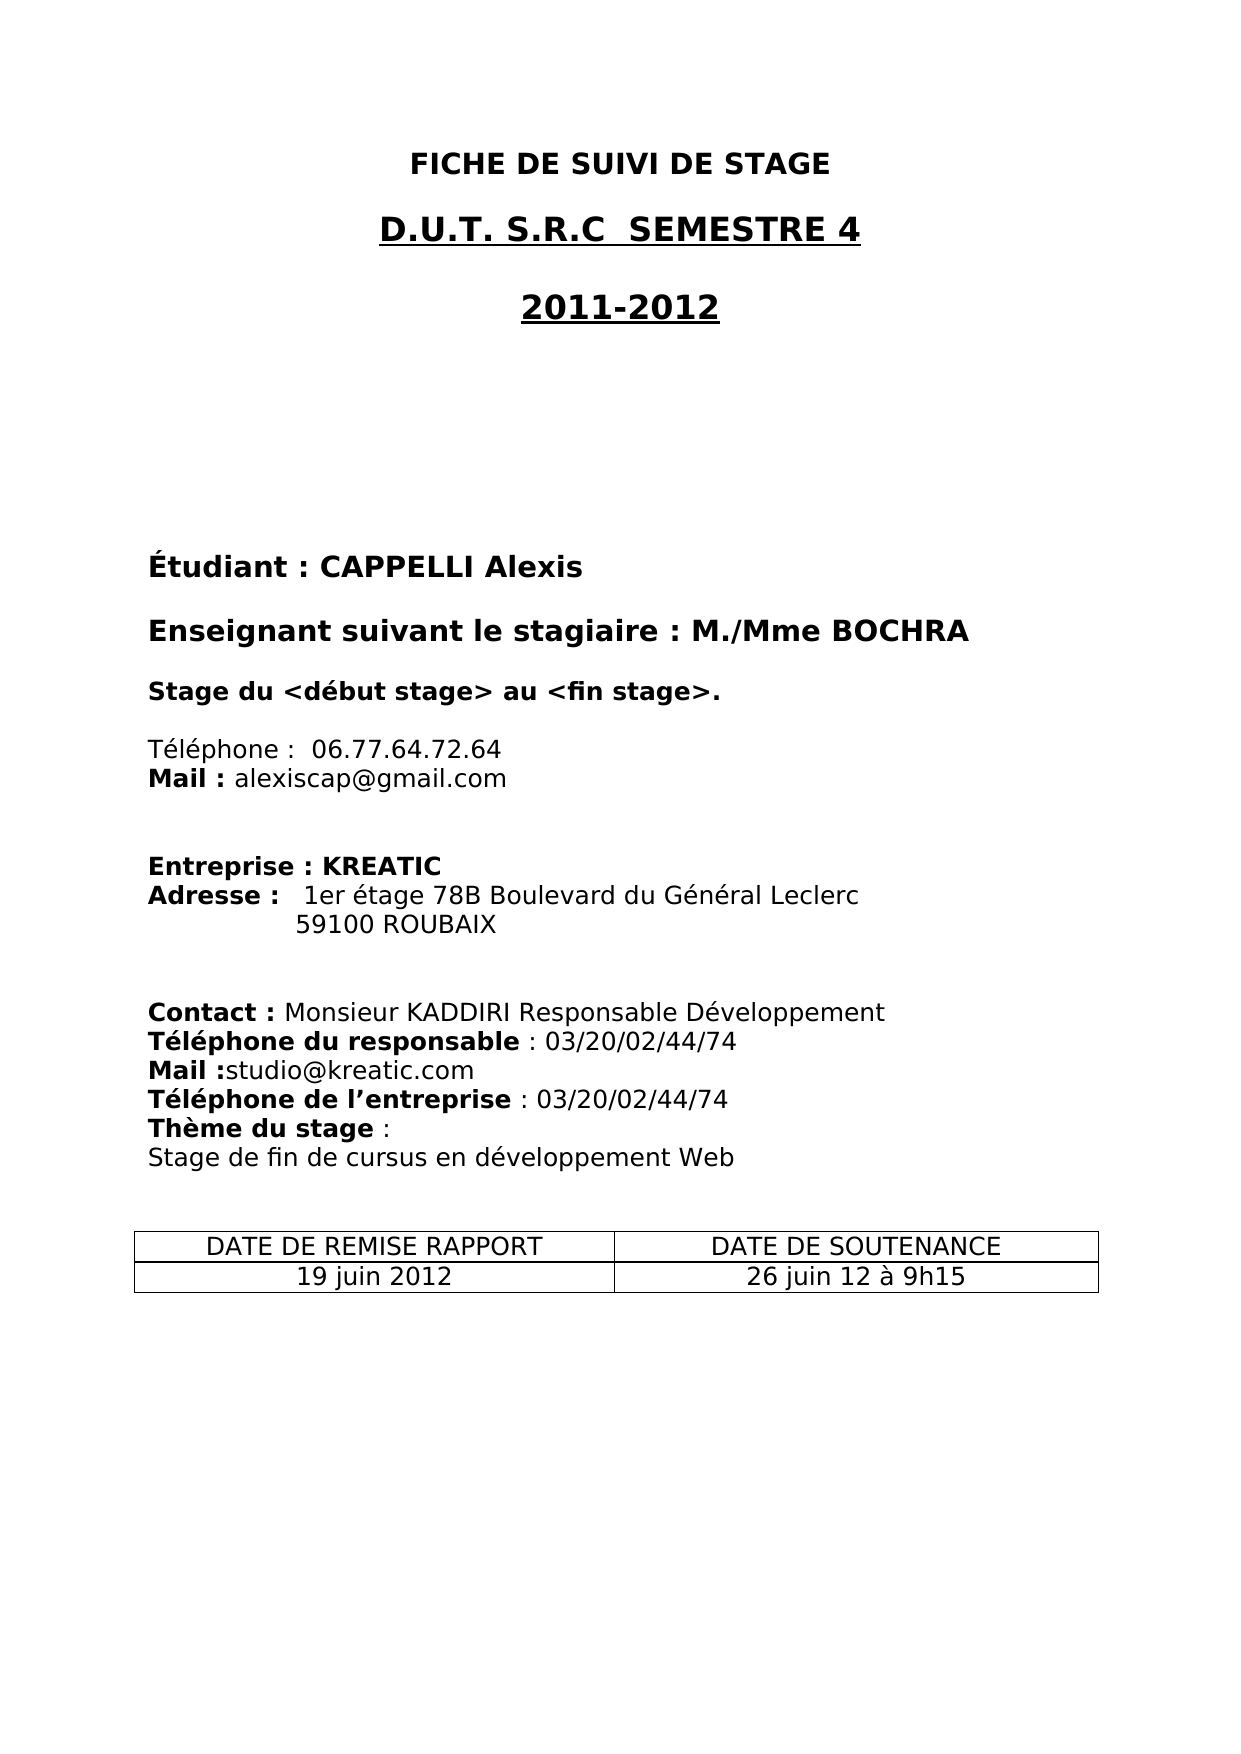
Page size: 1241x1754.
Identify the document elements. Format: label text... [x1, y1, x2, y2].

text FICHE DE SUIVI DE STAGE [148, 148, 1093, 182]
table_cell 26 juin 12 à 9h15 [615, 1263, 1098, 1292]
text 59100 ROUBAIX [148, 910, 1093, 939]
text Téléphone de l’entreprise : 03/20/02/44/74 [148, 1085, 1093, 1114]
text Étudiant : CAPPELLI Alexis [148, 551, 1093, 585]
text Stage de fin de cursus en développement Web [148, 1144, 1093, 1173]
text Mail : alexiscap@gmail.com [148, 764, 1093, 794]
text 2011-2012 [148, 288, 1093, 327]
text Téléphone : 06.77.64.72.64 [148, 735, 1093, 764]
text Téléphone du responsable : 03/20/02/44/74 [148, 1027, 1093, 1056]
table_cell 19 juin 2012 [135, 1263, 614, 1292]
text Enseignant suivant le stagiaire : M./Mme BOCHRA [148, 614, 1093, 648]
text Stage du <début stage> au <fin stage>. [148, 677, 1093, 706]
table_header DATE DE SOUTENANCE [615, 1232, 1098, 1261]
text D.U.T. S.R.C SEMESTRE 4 [148, 211, 1093, 249]
text Mail :studio@kreatic.com [148, 1056, 1093, 1085]
table_header DATE DE REMISE RAPPORT [135, 1232, 614, 1261]
text Contact : Monsieur KADDIRI Responsable Développement [148, 998, 1093, 1027]
text Thème du stage : [148, 1114, 1093, 1144]
text Adresse : 1er étage 78B Boulevard du Général Leclerc [148, 881, 1093, 910]
text Entreprise : KREATIC [148, 852, 1093, 881]
